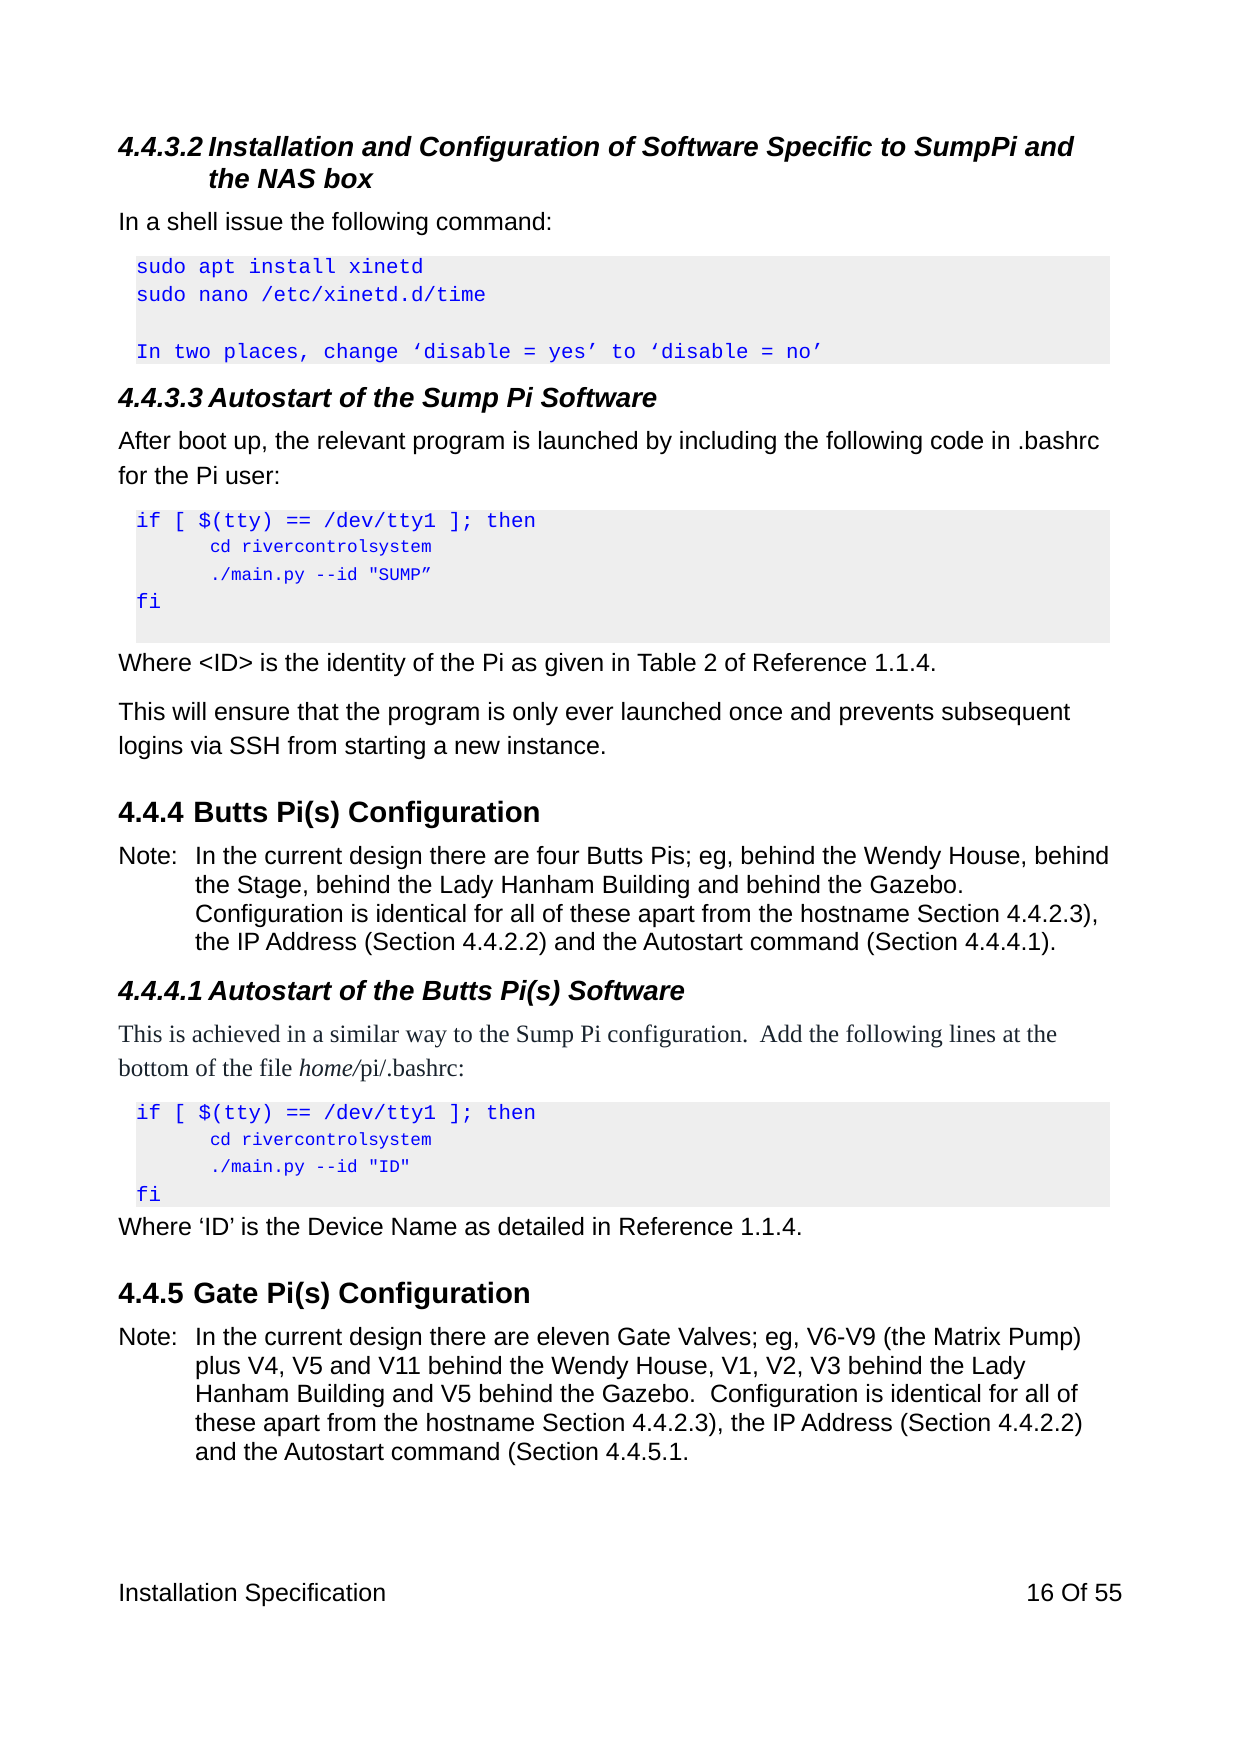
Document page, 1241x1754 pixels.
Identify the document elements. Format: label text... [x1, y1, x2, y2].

text Where <ID> is the identity of the Pi as given in Table 2 of Reference 1.1.4. [118, 648, 1122, 676]
text This is achieved in a similar way to the Sump Pi configuration. Add the following lines at the bottom of the file home/pi/.bashrc: [118, 1019, 1122, 1082]
text if [ $(tty) == /dev/tty1 ]; then [136, 510, 1110, 533]
text Note: In the current design there are four Butts Pis; eg, behind the Wendy House, behind the Stage, behind the Lady Hanham Building and behind the Gazebo. Configuration is identical for all of these apart from the hostname Section 4.4.2.3), the IP Address (Section 4.4.2.2) and the Autostart command (Section 4.4.4.1). [118, 841, 1122, 956]
subtitle Autostart of the Butts Pi(s) Software [118, 974, 1122, 1006]
subtitle Autostart of the Sump Pi Software [118, 382, 1122, 414]
text Note: In the current design there are eleven Gate Valves; eg, V6-V9 (the Matrix Pump) plus V4, V5 and V11 behind the Wendy House, V1, V2, V3 behind the Lady Hanham Building and V5 behind the Gazebo. Configuration is identical for all of these apart from the hostname Section 4.4.2.3), the IP Address (Section 4.4.2.2) and the Autostart command (Section 4.4.5.1. [118, 1322, 1122, 1466]
text fi [136, 591, 1110, 614]
subtitle Gate Pi(s) Configuration [118, 1276, 1122, 1309]
text In two places, change ‘disable = yes’ to ‘disable = no’ [136, 341, 1110, 364]
text In a shell issue the following command: [118, 207, 1122, 236]
text This will ensure that the program is only ever launched once and prevents subsequent logins via SSH from starting a new instance. [118, 697, 1122, 760]
subtitle Installation and Configuration of Software Specific to SumpPi and the NAS box [118, 131, 1122, 194]
text sudo apt install xinetd [136, 256, 1110, 279]
text fi [136, 1184, 1110, 1207]
text if [ $(tty) == /dev/tty1 ]; then [136, 1102, 1110, 1126]
text After boot up, the relevant program is launched by including the following code in .bashrc for the Pi user: [118, 426, 1122, 489]
text cd rivercontrolsystem ./main.py --id "ID" [136, 1131, 1110, 1179]
text cd rivercontrolsystem ./main.py --id "SUMP” [136, 538, 1110, 586]
text sudo nano /etc/xinetd.d/time [136, 284, 1110, 308]
text Where ‘ID’ is the Device Name as detailed in Reference 1.1.4. [118, 1212, 1122, 1241]
subtitle Butts Pi(s) Configuration [118, 795, 1122, 828]
